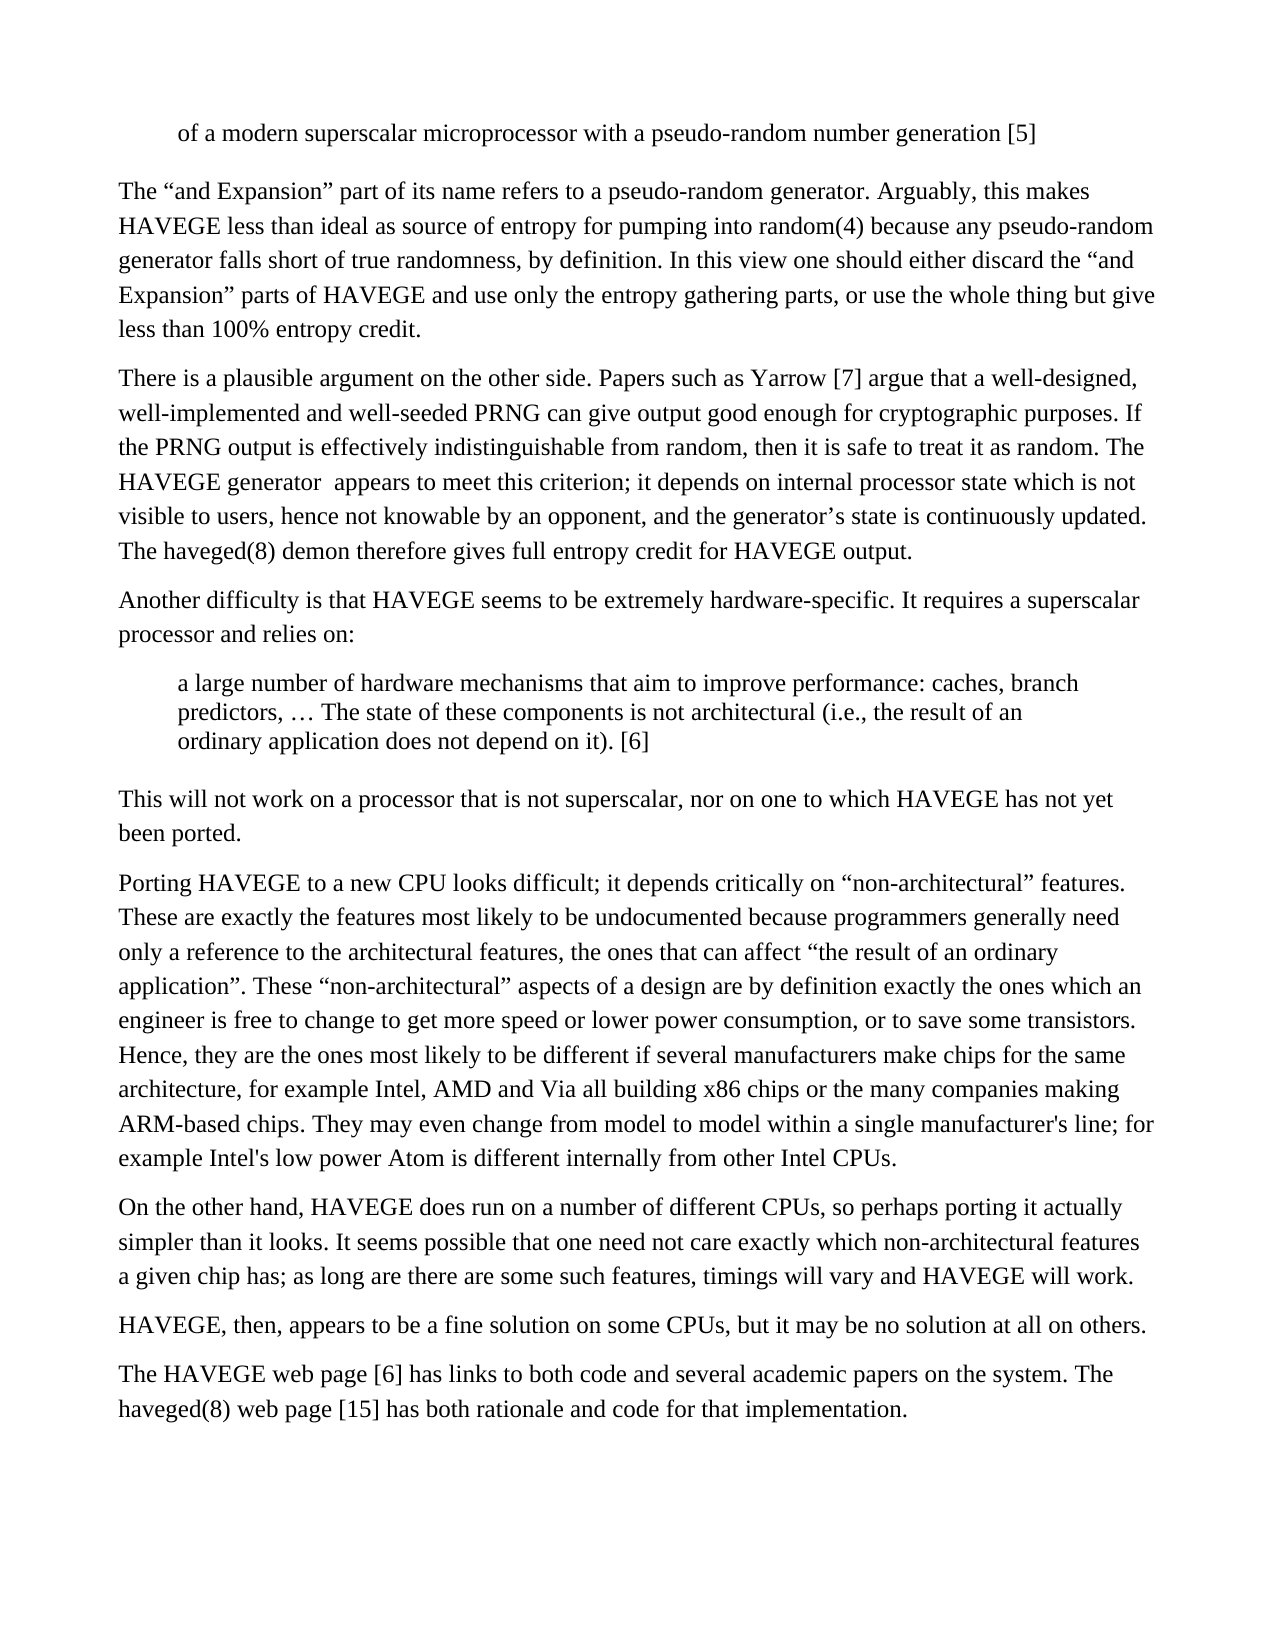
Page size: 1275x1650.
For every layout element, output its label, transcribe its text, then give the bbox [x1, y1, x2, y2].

text a large number of hardware mechanisms that aim to improve performance: caches, branch predictors, … The state of these components is not architectural (i.e., the result of an ordinary application does not depend on it). [6] [177, 668, 1098, 754]
text On the other hand, HAVEGE does run on a number of different CPUs, so perhaps porting it actually simpler than it looks. It seems possible that one need not care exactly which non-architectural features a given chip has; as long are there are some such features, timings will vary and HAVEGE will work. [118, 1192, 1157, 1290]
text Another difficulty is that HAVEGE seems to be extremely hardware-specific. It requires a superscalar processor and relies on: [118, 585, 1157, 648]
text Porting HAVEGE to a new CPU looks difficult; it depends critically on “non-architectural” features. These are exactly the features most likely to be undocumented because programmers generally need only a reference to the architectural features, the ones that can affect “the result of an ordinary application”. These “non-architectural” aspects of a design are by definition exactly the ones which an engineer is free to change to get more speed or lower power consumption, or to save some transistors. Hence, they are the ones most likely to be different if several manufacturers make chips for the same architecture, for example Intel, AMD and Via all building x86 chips or the many companies making ARM-based chips. They may even change from model to model within a single manufacturer's line; for example Intel's low power Atom is different internally from other Intel CPUs. [118, 868, 1157, 1172]
text The “and Expansion” part of its name refers to a pseudo-random generator. Arguably, this makes HAVEGE less than ideal as source of entropy for pumping into random(4) because any pseudo-random generator falls short of true randomness, by definition. In this view one should either discard the “and Expansion” parts of HAVEGE and use only the entropy gathering parts, or use the whole thing but give less than 100% entropy credit. [118, 176, 1157, 343]
text There is a plausible argument on the other side. Papers such as Yarrow [7] argue that a well-designed, well-implemented and well-seeded PRNG can give output good enough for cryptographic purposes. If the PRNG output is effectively indistinguishable from random, then it is safe to treat it as random. The HAVEGE generator appears to meet this criterion; it depends on internal processor state which is not visible to users, hence not knowable by an opponent, and the generator’s state is continuously updated. The haveged(8) demon therefore gives full entropy credit for HAVEGE output. [118, 363, 1157, 564]
text HAVEGE, then, appears to be a fine solution on some CPUs, but it may be no solution at all on others. [118, 1311, 1157, 1339]
text The HAVEGE web page [6] has links to both code and several academic papers on the system. The haveged(8) web page [15] has both rationale and code for that implementation. [118, 1359, 1157, 1423]
text of a modern superscalar microprocessor with a pseudo-random number generation [5] [177, 118, 1098, 147]
text This will not work on a processor that is not superscalar, nor on one to which HAVEGE has not yet been ported. [118, 784, 1157, 847]
